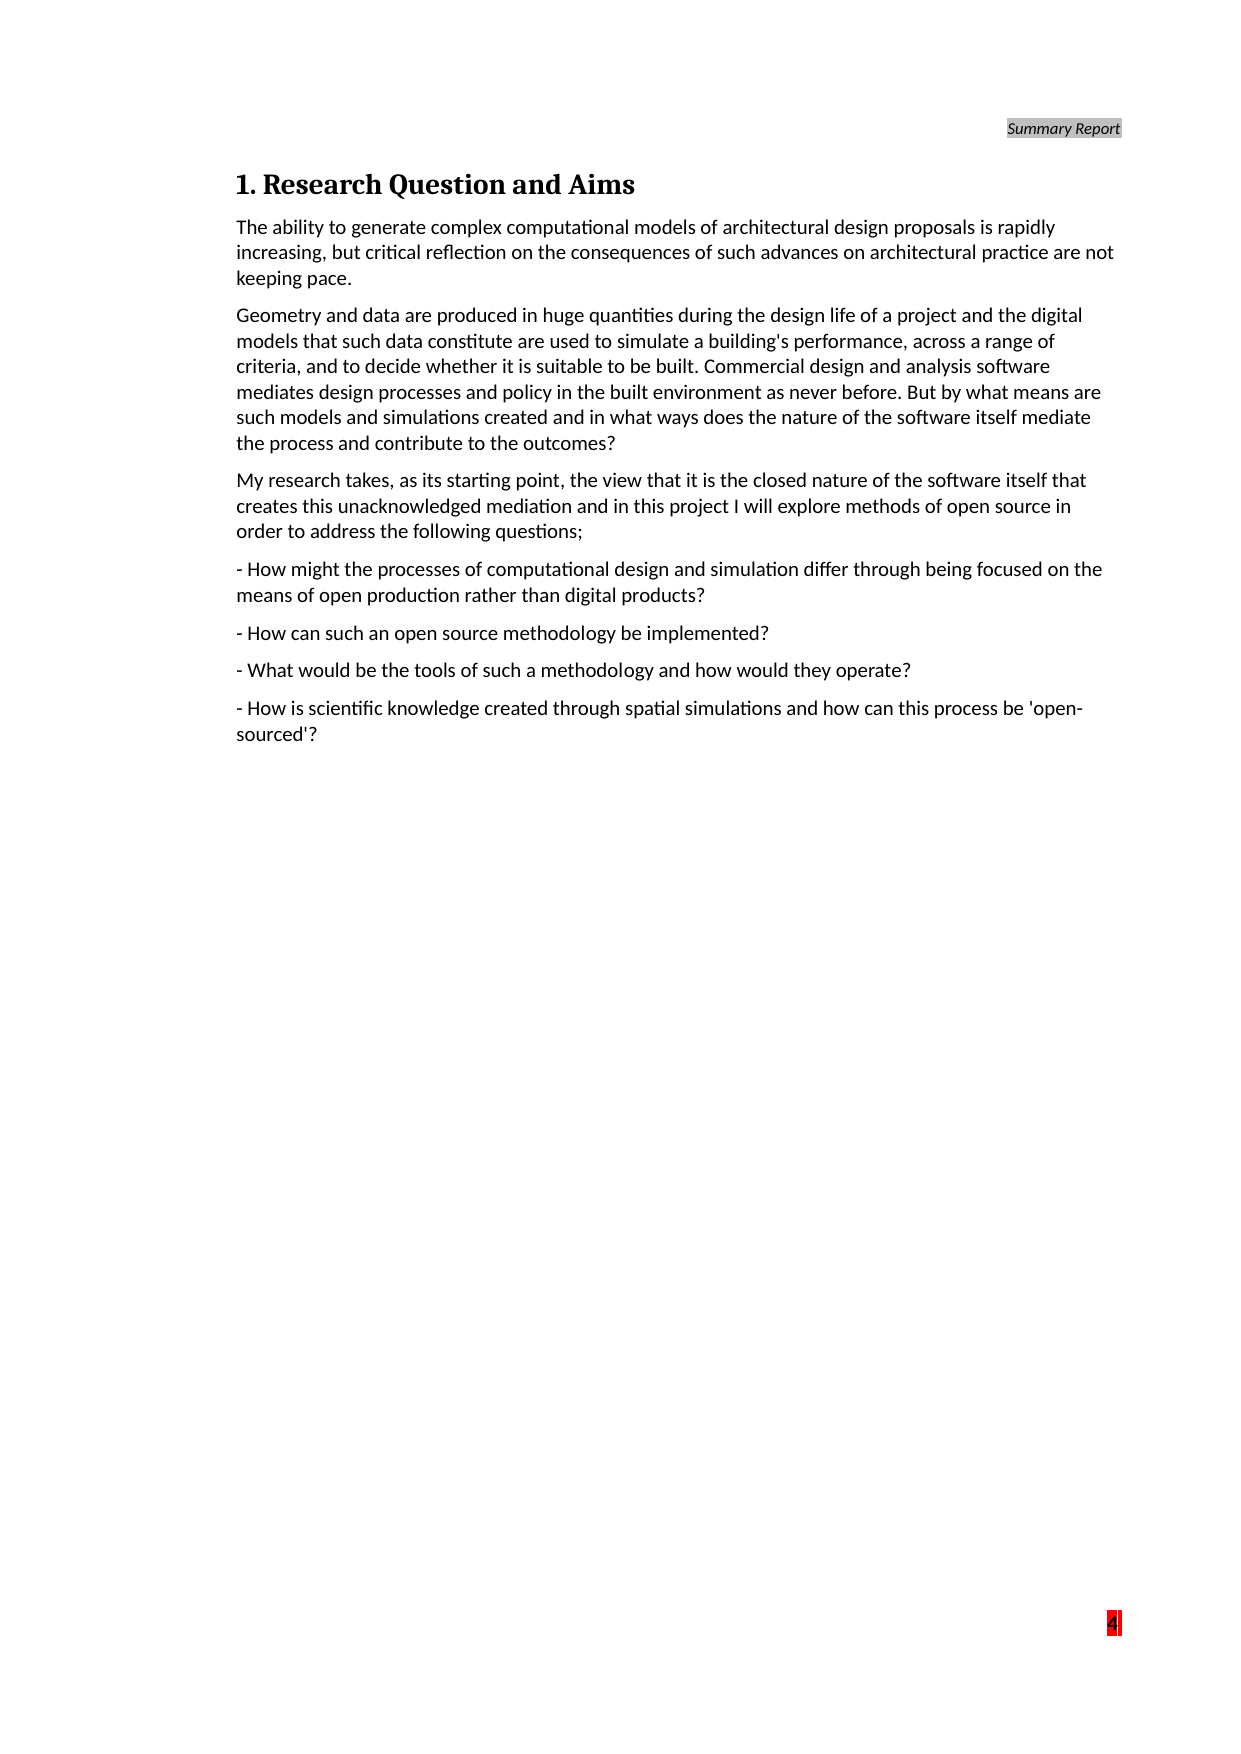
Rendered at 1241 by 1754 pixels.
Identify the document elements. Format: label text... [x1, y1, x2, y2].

text My research takes, as its starting point, the view that it is the closed nature of the software itself that creates this unacknowledged mediation and in this project I will explore methods of open source in order to address the following questions; [236, 468, 1122, 544]
text - How is scientific knowledge created through spatial simulations and how can this process be 'open-sourced'? [236, 696, 1122, 746]
subtitle 1. Research Question and Aims [236, 168, 1122, 201]
text The ability to generate complex computational models of architectural design proposals is rapidly increasing, but critical reflection on the consequences of such advances on architectural practice are not keeping pace. [236, 214, 1122, 290]
text - What would be the tools of such a methodology and how would they operate? [236, 658, 1122, 683]
text Geometry and data are produced in huge quantities during the design life of a project and the digital models that such data constitute are used to simulate a building's performance, across a range of criteria, and to decide whether it is suitable to be built. Commercial design and analysis software mediates design processes and policy in the built environment as never before. But by what means are such models and simulations created and in what ways does the nature of the software itself mediate the process and contribute to the outcomes? [236, 303, 1122, 455]
text - How can such an open source methodology be implemented? [236, 620, 1122, 645]
text - How might the processes of computational design and simulation differ through being focused on the means of open production rather than digital products? [236, 556, 1122, 607]
